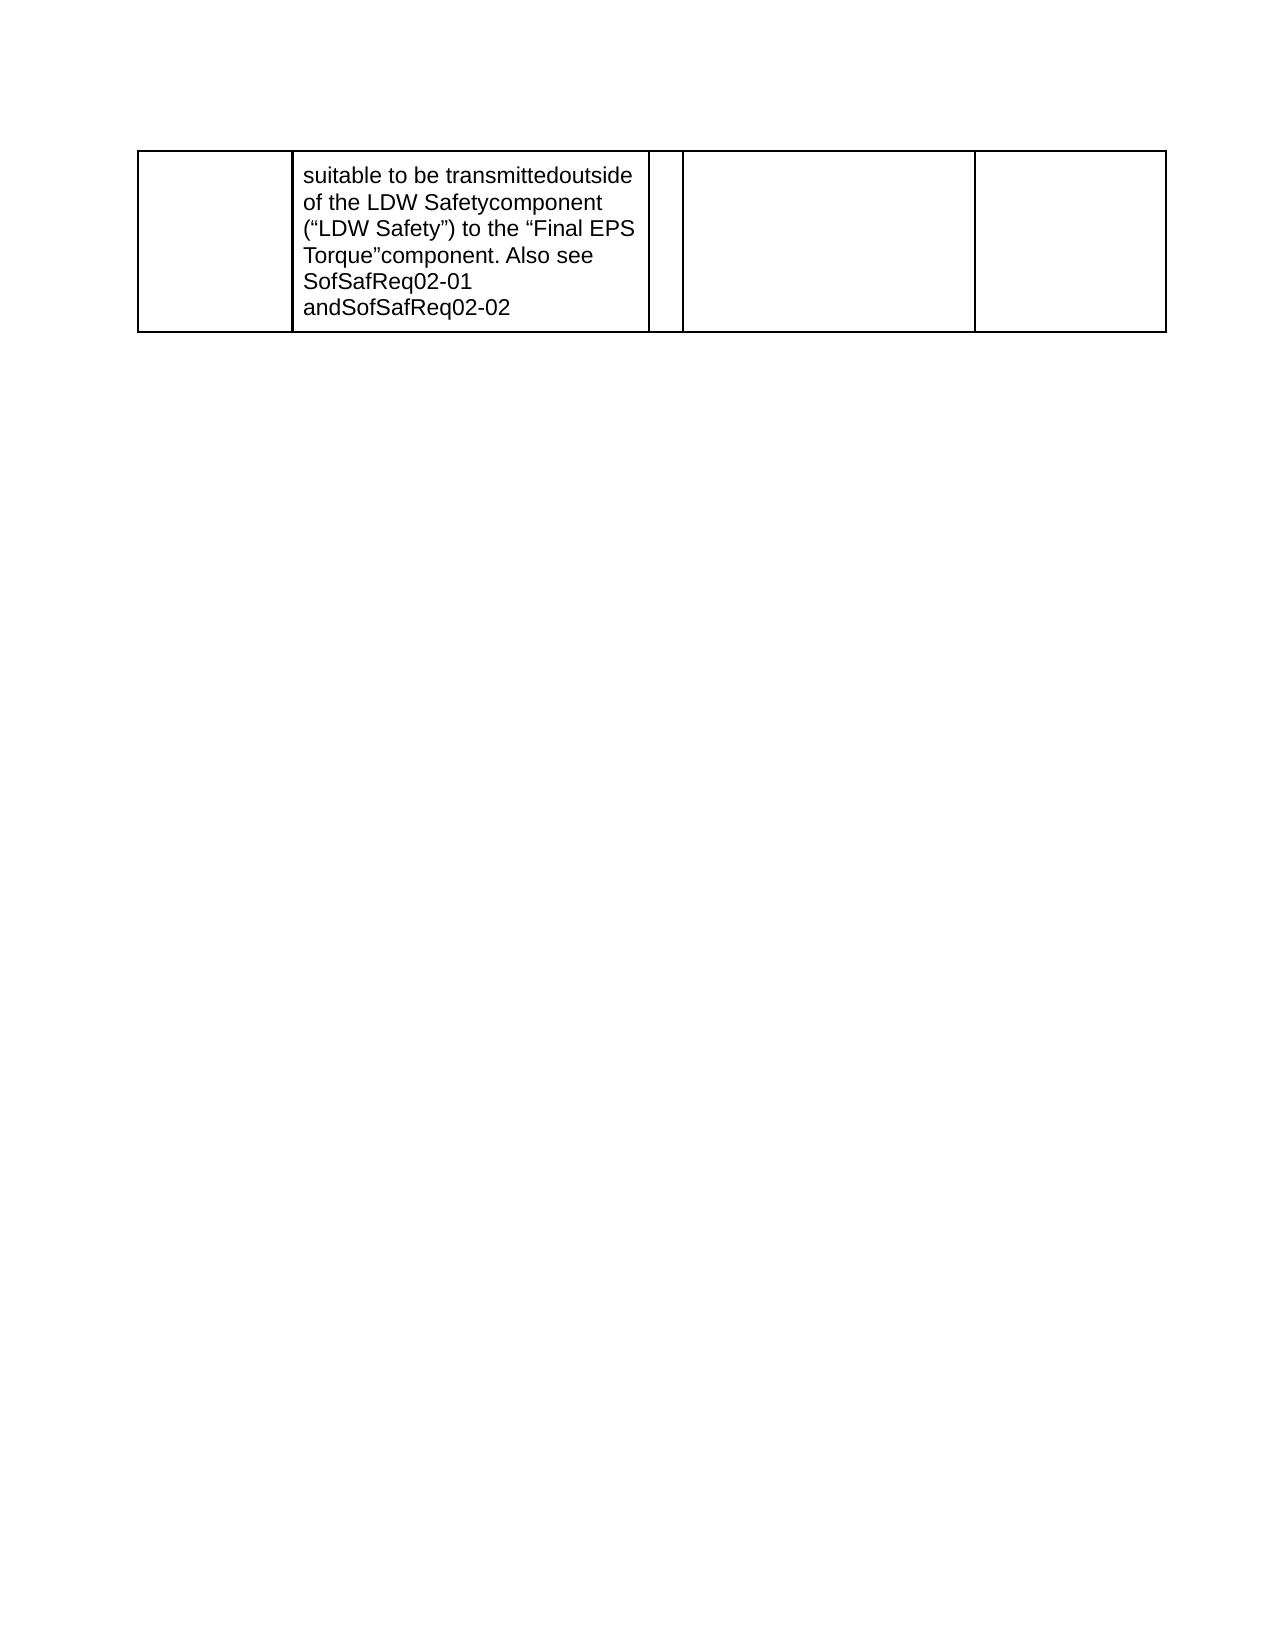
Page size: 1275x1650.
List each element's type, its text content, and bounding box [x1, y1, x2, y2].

table_cell suitable to be transmittedoutside of the LDW Safetycomponent (“LDW Safety”) to the “Final EPS Torque”component. Also see SofSafReq02-01 andSofSafReq02-02 [294, 152, 648, 331]
table_cell [976, 152, 1165, 331]
table_cell [684, 152, 974, 331]
table_cell [139, 152, 291, 331]
table_cell [650, 152, 682, 331]
